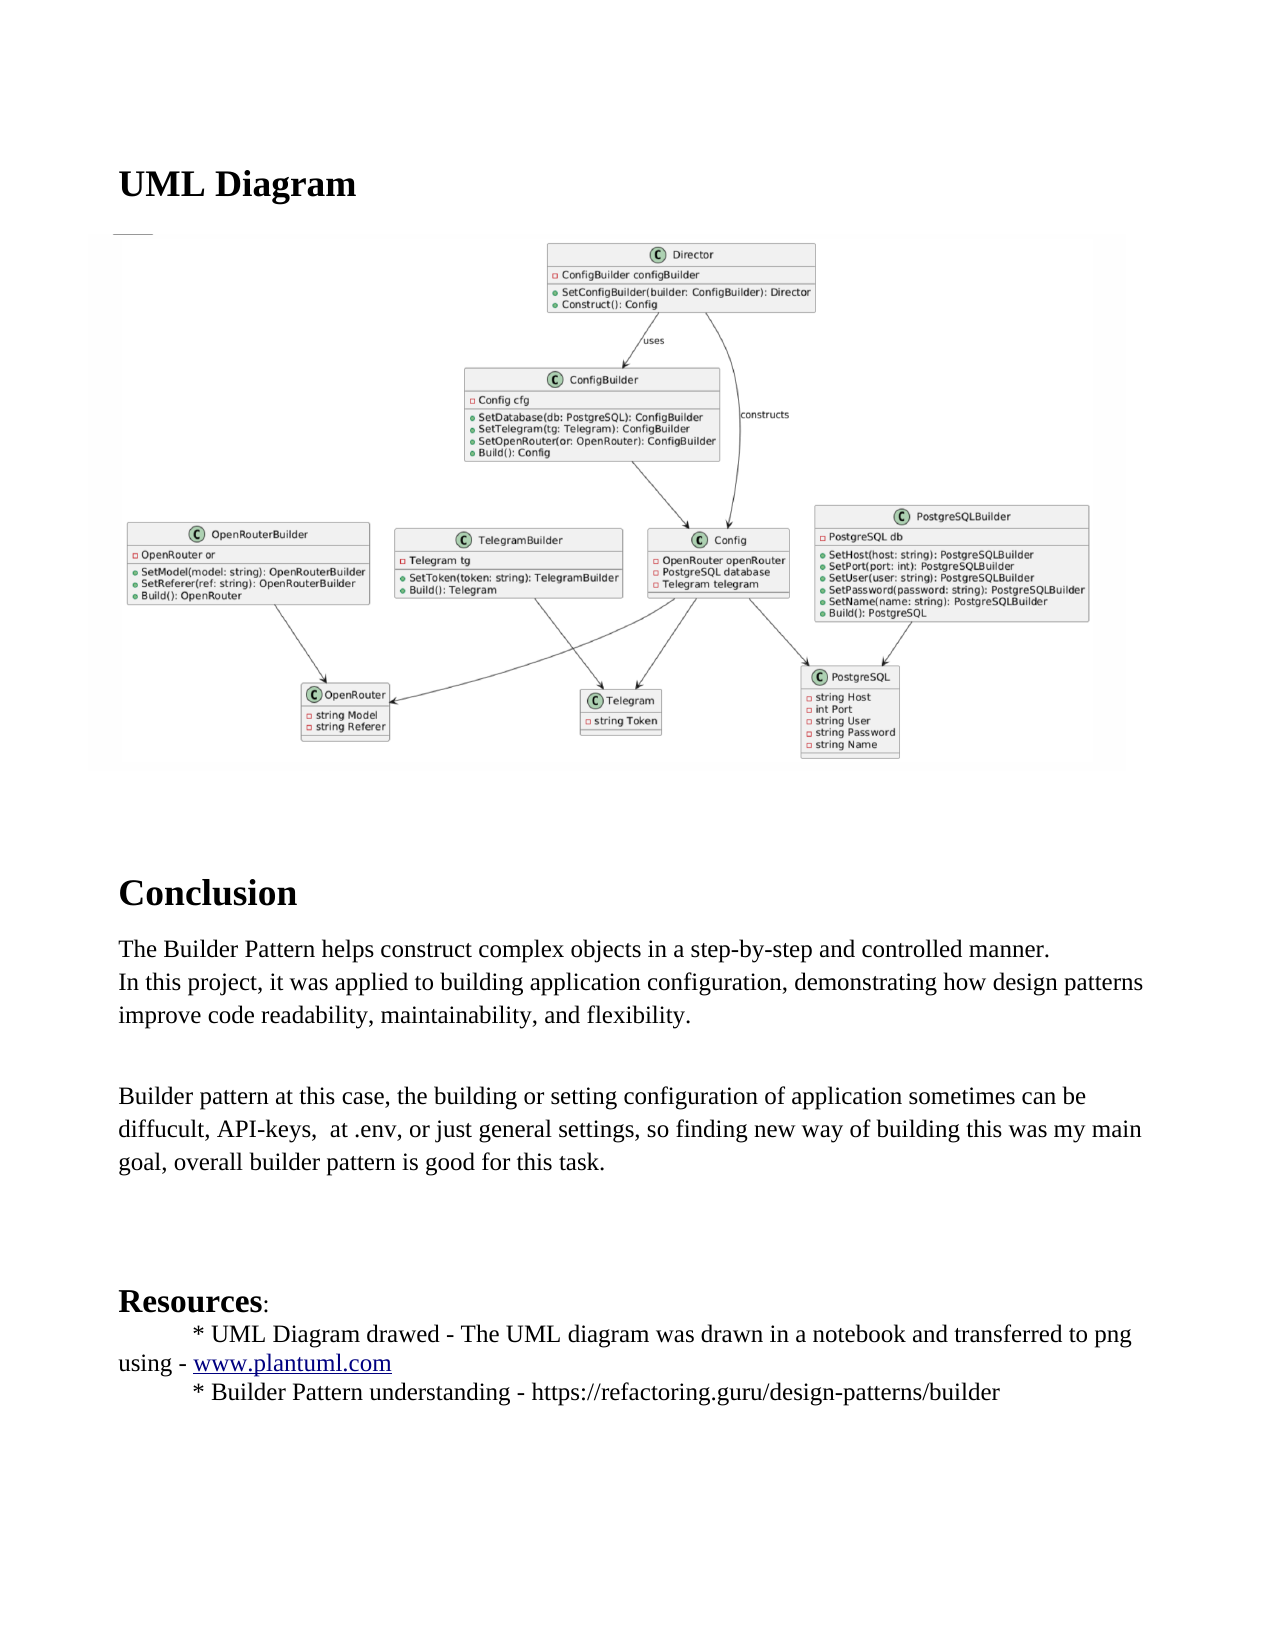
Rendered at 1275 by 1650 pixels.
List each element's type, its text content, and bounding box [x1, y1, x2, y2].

text Resources: [118, 1281, 1157, 1319]
text * UML Diagram drawed - The UML diagram was drawn in a notebook and transferred to png using - www.plantuml.com [118, 1319, 1157, 1377]
text * Builder Pattern understanding - https://refactoring.guru/design-patterns/builder [118, 1377, 1157, 1406]
picture [87, 234, 1127, 771]
text Conclusion [118, 870, 1157, 913]
text Builder pattern at this case, the building or setting configuration of application sometimes can be diffucult, API-keys, at .env, or just general settings, so finding new way of building this was my main goal, overall builder pattern is good for this task. [118, 1048, 1157, 1176]
text UML Diagram [118, 161, 1157, 204]
text The Builder Pattern helps construct complex objects in a step-by-step and controlled manner. In this project, it was applied to building application configuration, demonstrating how design patterns improve code readability, maintainability, and flexibility. [118, 934, 1157, 1029]
